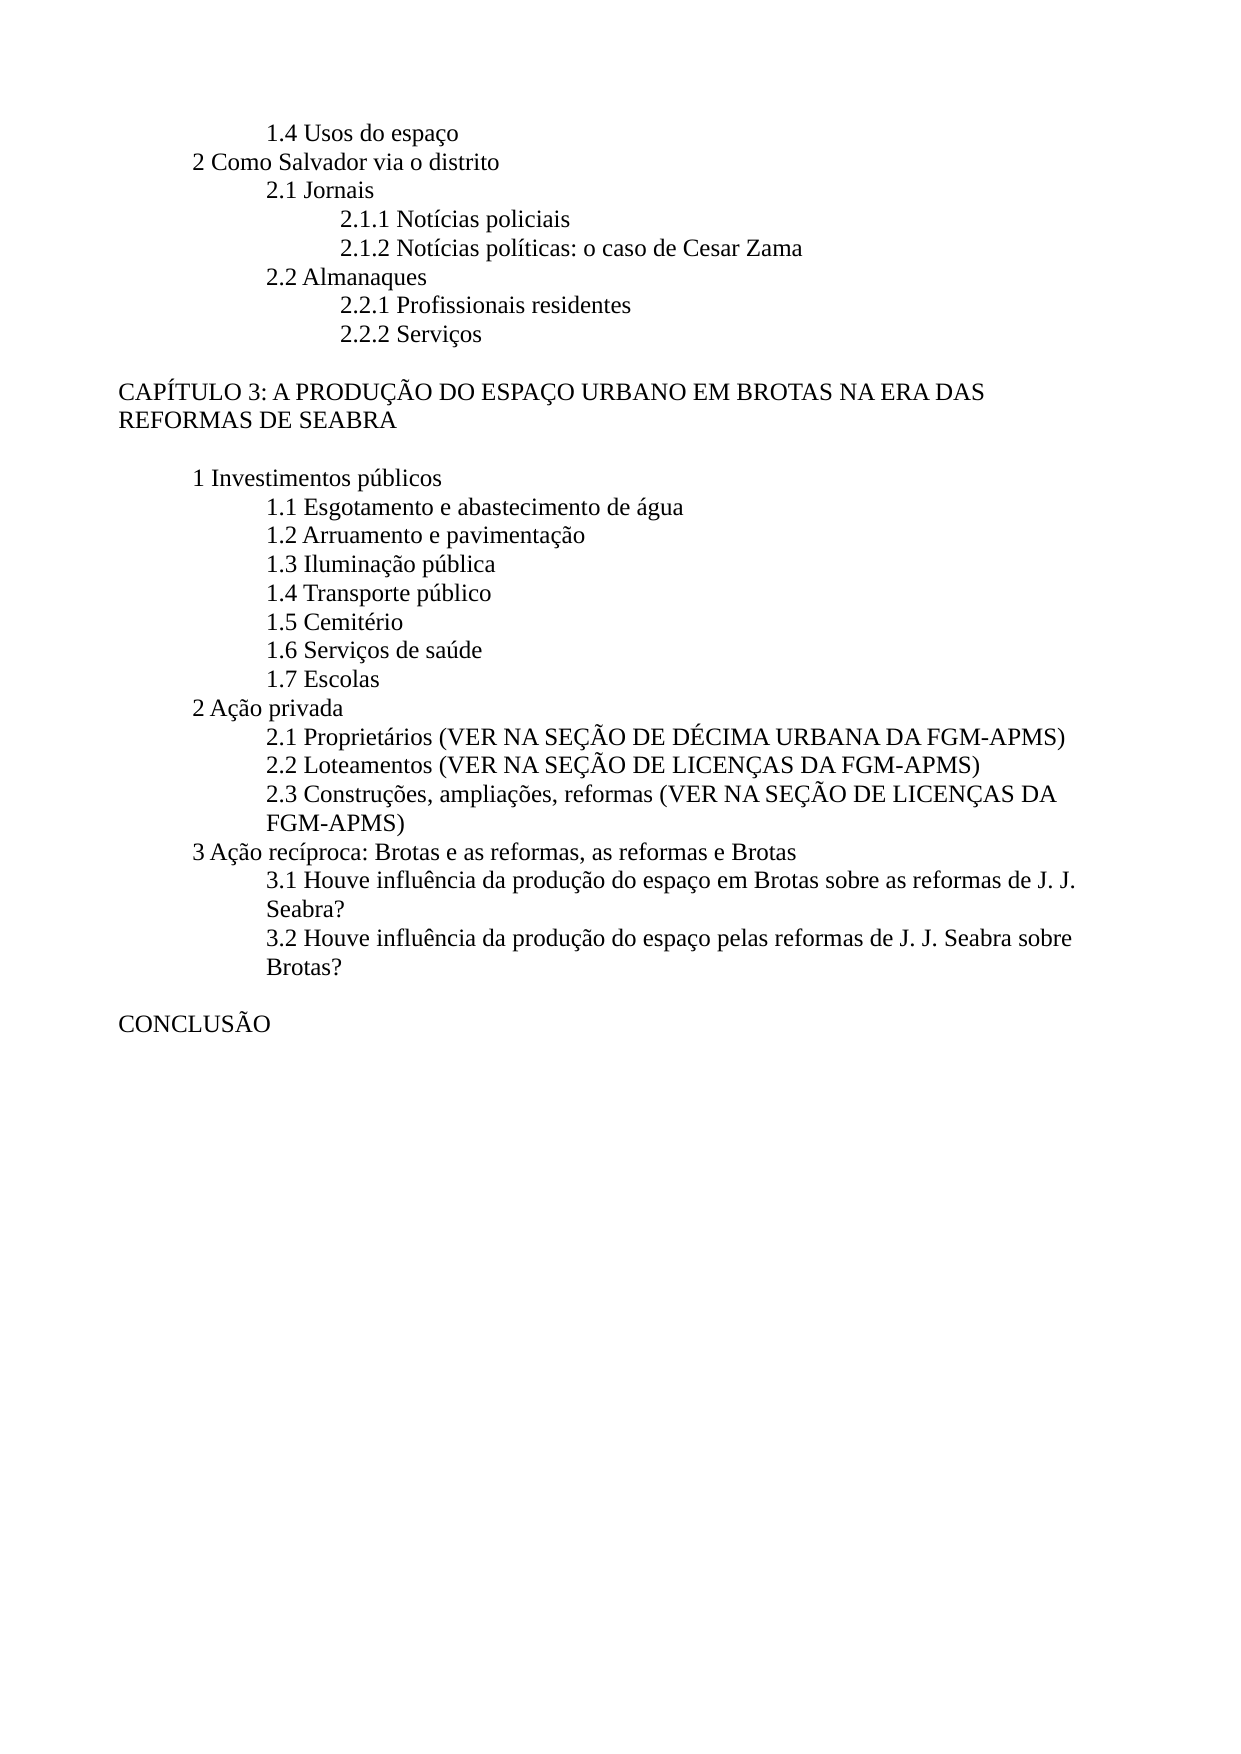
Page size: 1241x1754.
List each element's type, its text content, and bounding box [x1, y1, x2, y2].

text 2 Ação privada [192, 693, 1122, 722]
text 1 Investimentos públicos [192, 463, 1122, 492]
text 2.1 Proprietários (VER NA SEÇÃO DE DÉCIMA URBANA DA FGM-APMS) [266, 722, 1122, 751]
text CAPÍTULO 3: A PRODUÇÃO DO ESPAÇO URBANO EM BROTAS NA ERA DAS REFORMAS DE SEABRA [118, 377, 1122, 434]
text 2.2 Almanaques [266, 262, 1122, 291]
text 1.7 Escolas [266, 664, 1122, 693]
text 3.1 Houve influência da produção do espaço em Brotas sobre as reformas de J. J. Seabra? [266, 866, 1122, 923]
text 2.2.1 Profissionais residentes [340, 291, 1122, 319]
text 2.3 Construções, ampliações, reformas (VER NA SEÇÃO DE LICENÇAS DA FGM-APMS) [266, 779, 1122, 837]
text 2.1 Jornais [266, 176, 1122, 204]
text 2.2 Loteamentos (VER NA SEÇÃO DE LICENÇAS DA FGM-APMS) [266, 751, 1122, 779]
text 1.6 Serviços de saúde [266, 636, 1122, 664]
text 3.2 Houve influência da produção do espaço pelas reformas de J. J. Seabra sobre Brotas? [266, 923, 1122, 981]
text 1.4 Usos do espaço [266, 118, 1122, 147]
text 1.2 Arruamento e pavimentação [266, 521, 1122, 549]
text 1.5 Cemitério [266, 607, 1122, 636]
text 1.3 Iluminação pública [266, 549, 1122, 578]
text 1.1 Esgotamento e abastecimento de água [266, 492, 1122, 521]
text 2.2.2 Serviços [340, 319, 1122, 348]
text 2.1.2 Notícias políticas: o caso de Cesar Zama [340, 233, 1122, 262]
text 2 Como Salvador via o distrito [192, 147, 1122, 176]
text 2.1.1 Notícias policiais [340, 204, 1122, 233]
text 1.4 Transporte público [266, 578, 1122, 607]
text 3 Ação recíproca: Brotas e as reformas, as reformas e Brotas [192, 837, 1122, 866]
text CONCLUSÃO [118, 1009, 1122, 1038]
